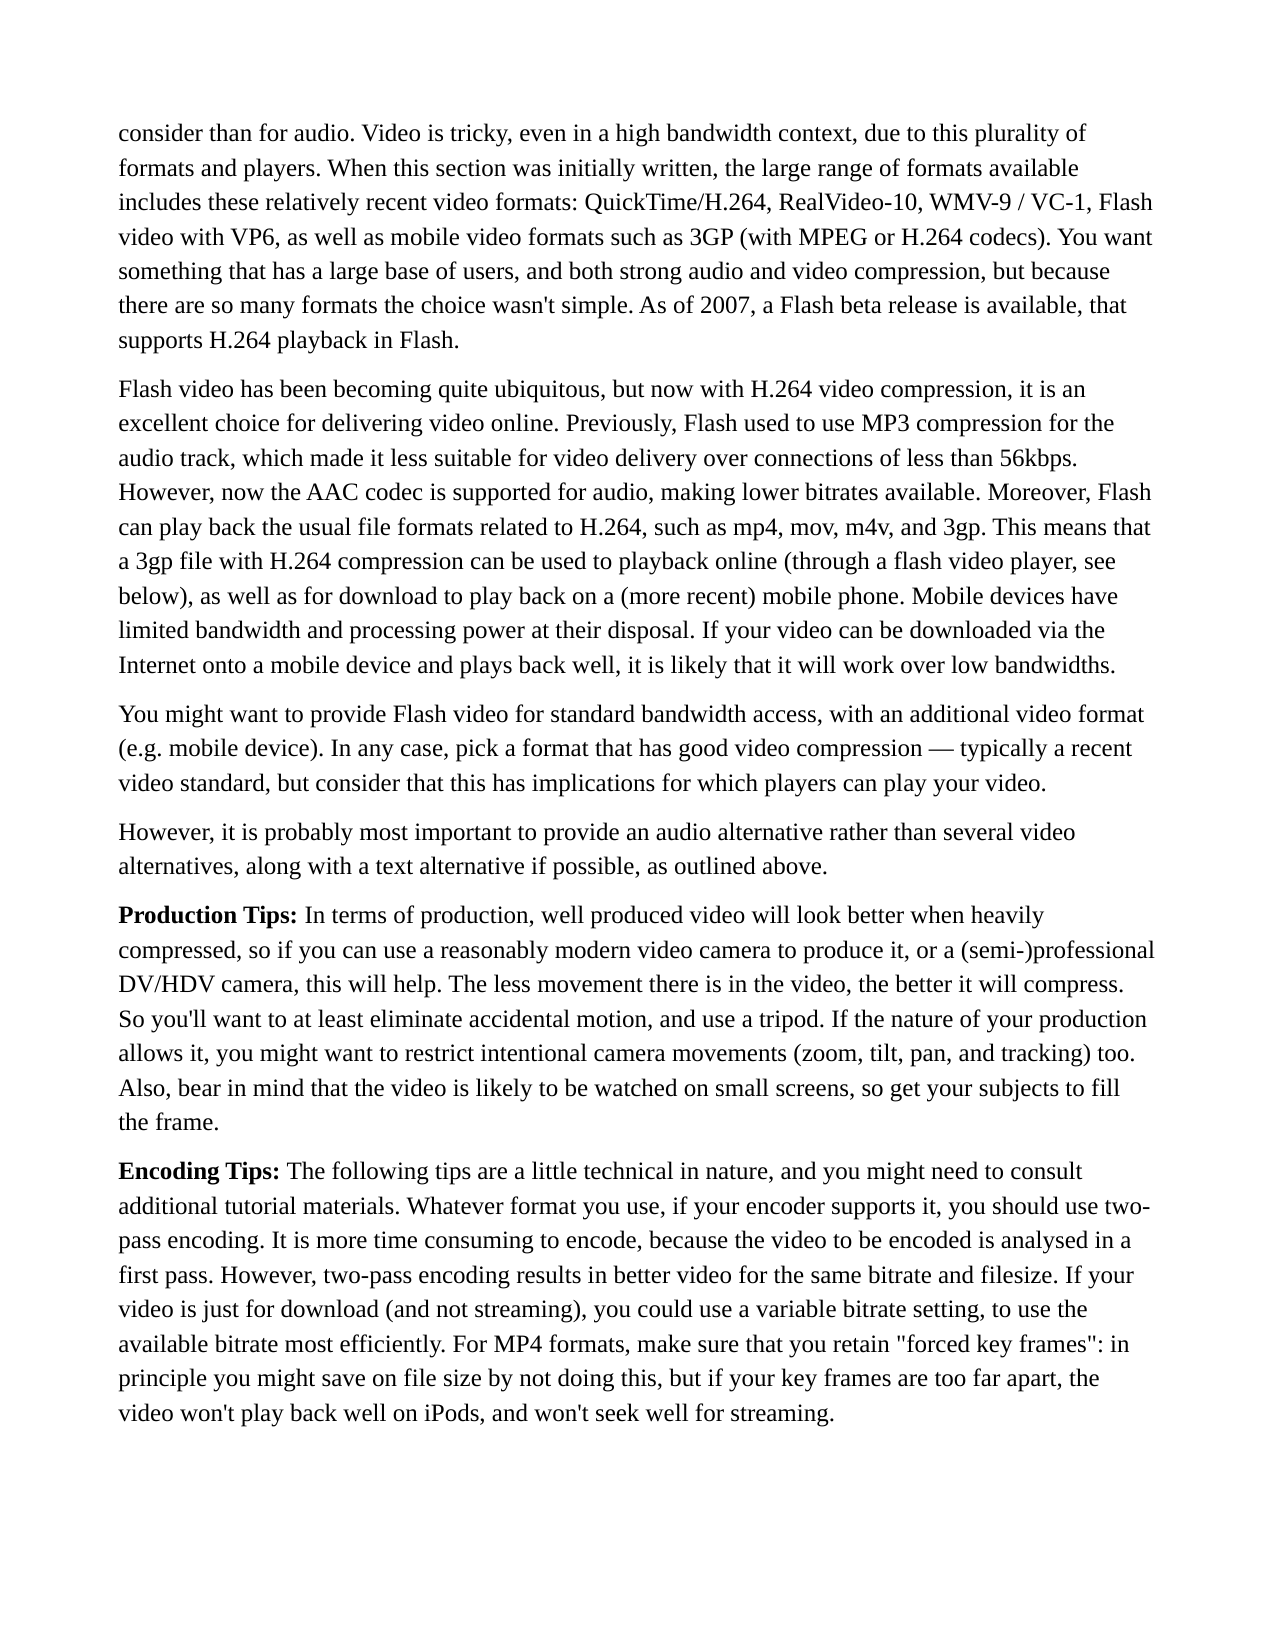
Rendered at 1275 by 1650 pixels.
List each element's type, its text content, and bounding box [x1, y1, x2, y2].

text Production Tips: In terms of production, well produced video will look better when heavily compressed, so if you can use a reasonably modern video camera to produce it, or a (semi-)professional DV/HDV camera, this will help. The less movement there is in the video, the better it will compress. So you'll want to at least eliminate accidental motion, and use a tripod. If the nature of your production allows it, you might want to restrict intentional camera movements (zoom, tilt, pan, and tracking) too. Also, bear in mind that the video is likely to be watched on small screens, so get your subjects to fill the frame. [118, 901, 1157, 1136]
text However, it is probably most important to provide an audio alternative rather than several video alternatives, along with a text alternative if possible, as outlined above. [118, 817, 1157, 880]
text Flash video has been becoming quite ubiquitous, but now with H.264 video compression, it is an excellent choice for delivering video online. Previously, Flash used to use MP3 compression for the audio track, which made it less suitable for video delivery over connections of less than 56kbps. However, now the AAC codec is supported for audio, making lower bitrates available. Moreover, Flash can play back the usual file formats related to H.264, such as mp4, mov, m4v, and 3gp. This means that a 3gp file with H.264 compression can be used to playback online (through a flash video player, see below), as well as for download to play back on a (more recent) mobile phone. Mobile devices have limited bandwidth and processing power at their disposal. If your video can be downloaded via the Internet onto a mobile device and plays back well, it is likely that it will work over low bandwidths. [118, 374, 1157, 679]
text You might want to provide Flash video for standard bandwidth access, with an additional video format (e.g. mobile device). In any case, pick a format that has good video compression — typically a recent video standard, but consider that this has implications for which players can play your video. [118, 699, 1157, 797]
text consider than for audio. Video is tricky, even in a high bandwidth context, due to this plurality of formats and players. When this section was initially written, the large range of formats available includes these relatively recent video formats: QuickTime/H.264, RealVideo-10, WMV-9 / VC-1, Flash video with VP6, as well as mobile video formats such as 3GP (with MPEG or H.264 codecs). You want something that has a large base of users, and both strong audio and video compression, but because there are so many formats the choice wasn't simple. As of 2007, a Flash beta release is available, that supports H.264 playback in Flash. [118, 118, 1157, 354]
text Encoding Tips: The following tips are a little technical in nature, and you might need to consult additional tutorial materials. Whatever format you use, if your encoder supports it, you should use two-pass encoding. It is more time consuming to encode, because the video to be encoded is analysed in a first pass. However, two-pass encoding results in better video for the same bitrate and filesize. If your video is just for download (and not streaming), you could use a variable bitrate setting, to use the available bitrate most efficiently. For MP4 formats, make sure that you retain "forced key frames": in principle you might save on file size by not doing this, but if your key frames are too far apart, the video won't play back well on iPods, and won't seek well for streaming. [118, 1156, 1157, 1427]
